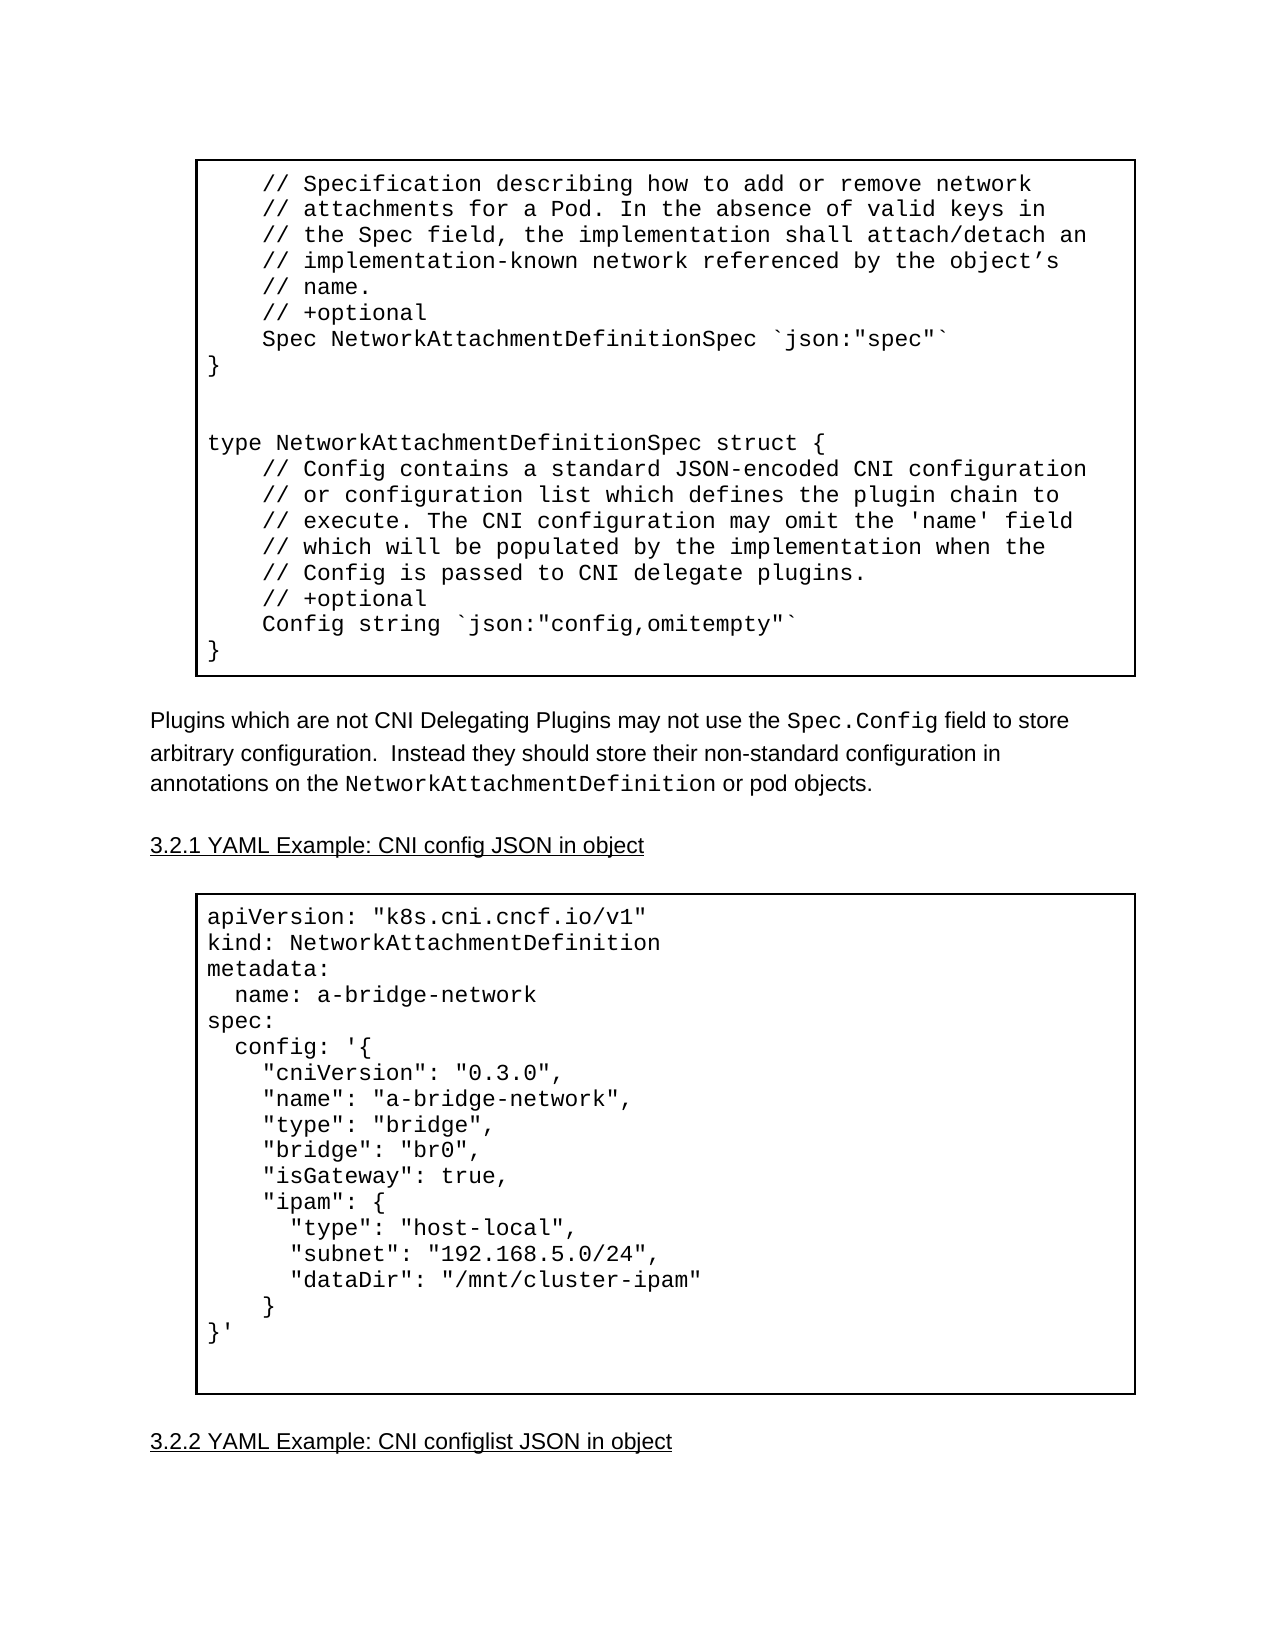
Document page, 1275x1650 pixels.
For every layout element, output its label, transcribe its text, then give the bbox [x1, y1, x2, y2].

text 3.2.1 YAML Example: CNI config JSON in object [150, 832, 1125, 859]
text Plugins which are not CNI Delegating Plugins may not use the Spec.Config field to store arbitrary configuration. Instead they should store their non-standard configuration in annotations on the NetworkAttachmentDefinition or pod objects. [150, 707, 1125, 798]
table_header apiVersion: "k8s.cni.cncf.io/v1" kind: NetworkAttachmentDefinition metadata: name: a-bridge-network spec: config: '{ "cniVersion": "0.3.0", "name": "a-bridge-network", "type": "bridge", "bridge": "br0", "isGateway": true, "ipam": { "type": "host-local", "subnet": "192.168.5.0/24", "dataDir": "/mnt/cluster-ipam" } }' [198, 895, 1134, 1393]
text 3.2.2 YAML Example: CNI configlist JSON in object [150, 1428, 1125, 1454]
table_header // Specification describing how to add or remove network // attachments for a Pod. In the absence of valid keys in // the Spec field, the implementation shall attach/detach an // implementation-known network referenced by the object’s // name. // +optional Spec NetworkAttachmentDefinitionSpec `json:"spec"` } type NetworkAttachmentDefinitionSpec struct { // Config contains a standard JSON-encoded CNI configuration // or configuration list which defines the plugin chain to // execute. The CNI configuration may omit the 'name' field // which will be populated by the implementation when the // Config is passed to CNI delegate plugins. // +optional Config string `json:"config,omitempty"` } [198, 161, 1134, 675]
